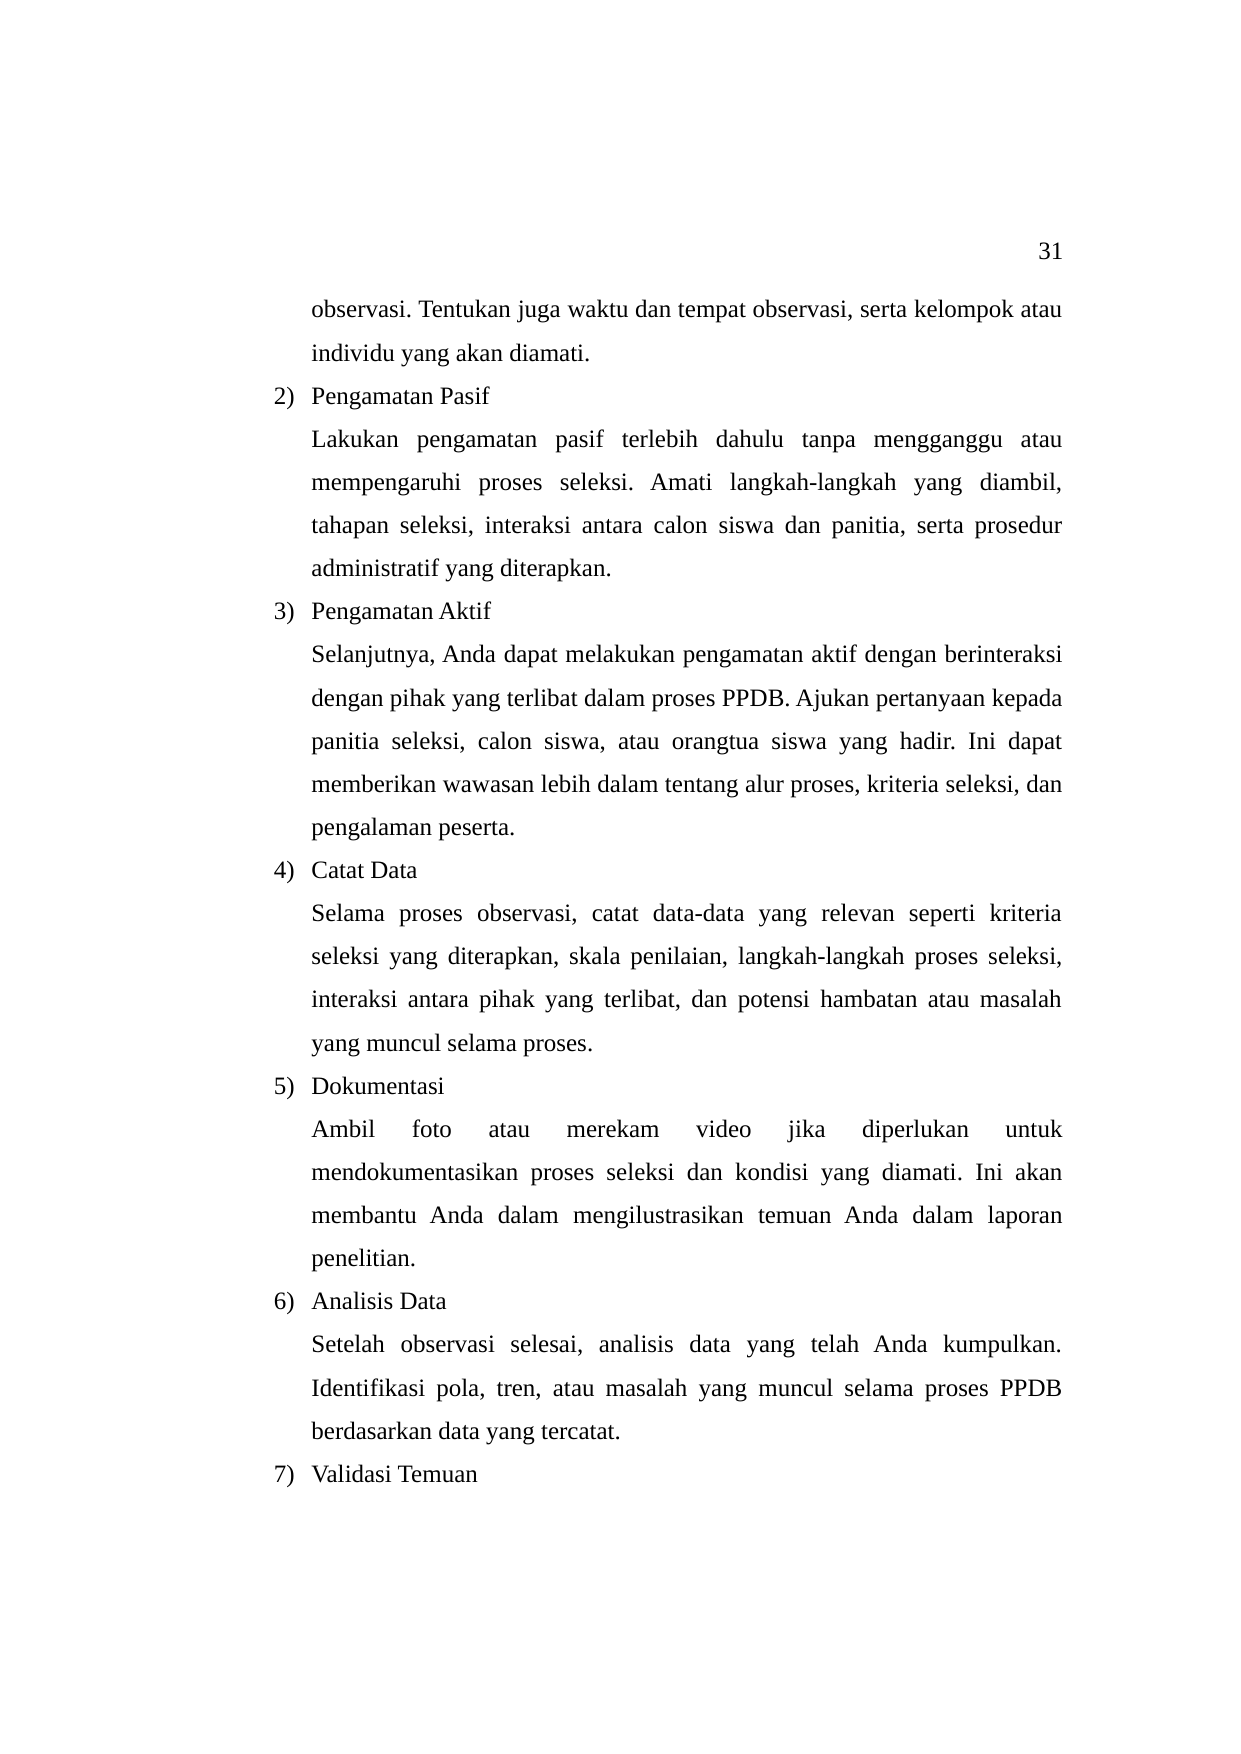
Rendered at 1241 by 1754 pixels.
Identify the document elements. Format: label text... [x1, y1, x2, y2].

list Pengamatan Aktif [274, 596, 1063, 625]
list Ambil foto atau merekam video jika diperlukan untuk mendokumentasikan proses seleksi dan kondisi yang diamati. Ini akan membantu Anda dalam mengilustrasikan temuan Anda dalam laporan penelitian. [274, 1114, 1063, 1272]
list Analisis Data [274, 1286, 1063, 1315]
list Validasi Temuan [274, 1459, 1063, 1488]
list Pengamatan Pasif [274, 381, 1063, 409]
list Lakukan pengamatan pasif terlebih dahulu tanpa mengganggu atau mempengaruhi proses seleksi. Amati langkah-langkah yang diambil, tahapan seleksi, interaksi antara calon siswa dan panitia, serta prosedur administratif yang diterapkan. [274, 424, 1063, 582]
list Catat Data [274, 855, 1063, 884]
list Setelah observasi selesai, analisis data yang telah Anda kumpulkan. Identifikasi pola, tren, atau masalah yang muncul selama proses PPDB berdasarkan data yang tercatat. [274, 1329, 1063, 1444]
list Selama proses observasi, catat data-data yang relevan seperti kriteria seleksi yang diterapkan, skala penilaian, langkah-langkah proses seleksi, interaksi antara pihak yang terlibat, dan potensi hambatan atau masalah yang muncul selama proses. [274, 898, 1063, 1056]
list observasi. Tentukan juga waktu dan tempat observasi, serta kelompok atau individu yang akan diamati. [274, 294, 1063, 366]
list Selanjutnya, Anda dapat melakukan pengamatan aktif dengan berinteraksi dengan pihak yang terlibat dalam proses PPDB. Ajukan pertanyaan kepada panitia seleksi, calon siswa, atau orangtua siswa yang hadir. Ini dapat memberikan wawasan lebih dalam tentang alur proses, kriteria seleksi, dan pengalaman peserta. [274, 639, 1063, 841]
list Dokumentasi [274, 1071, 1063, 1099]
